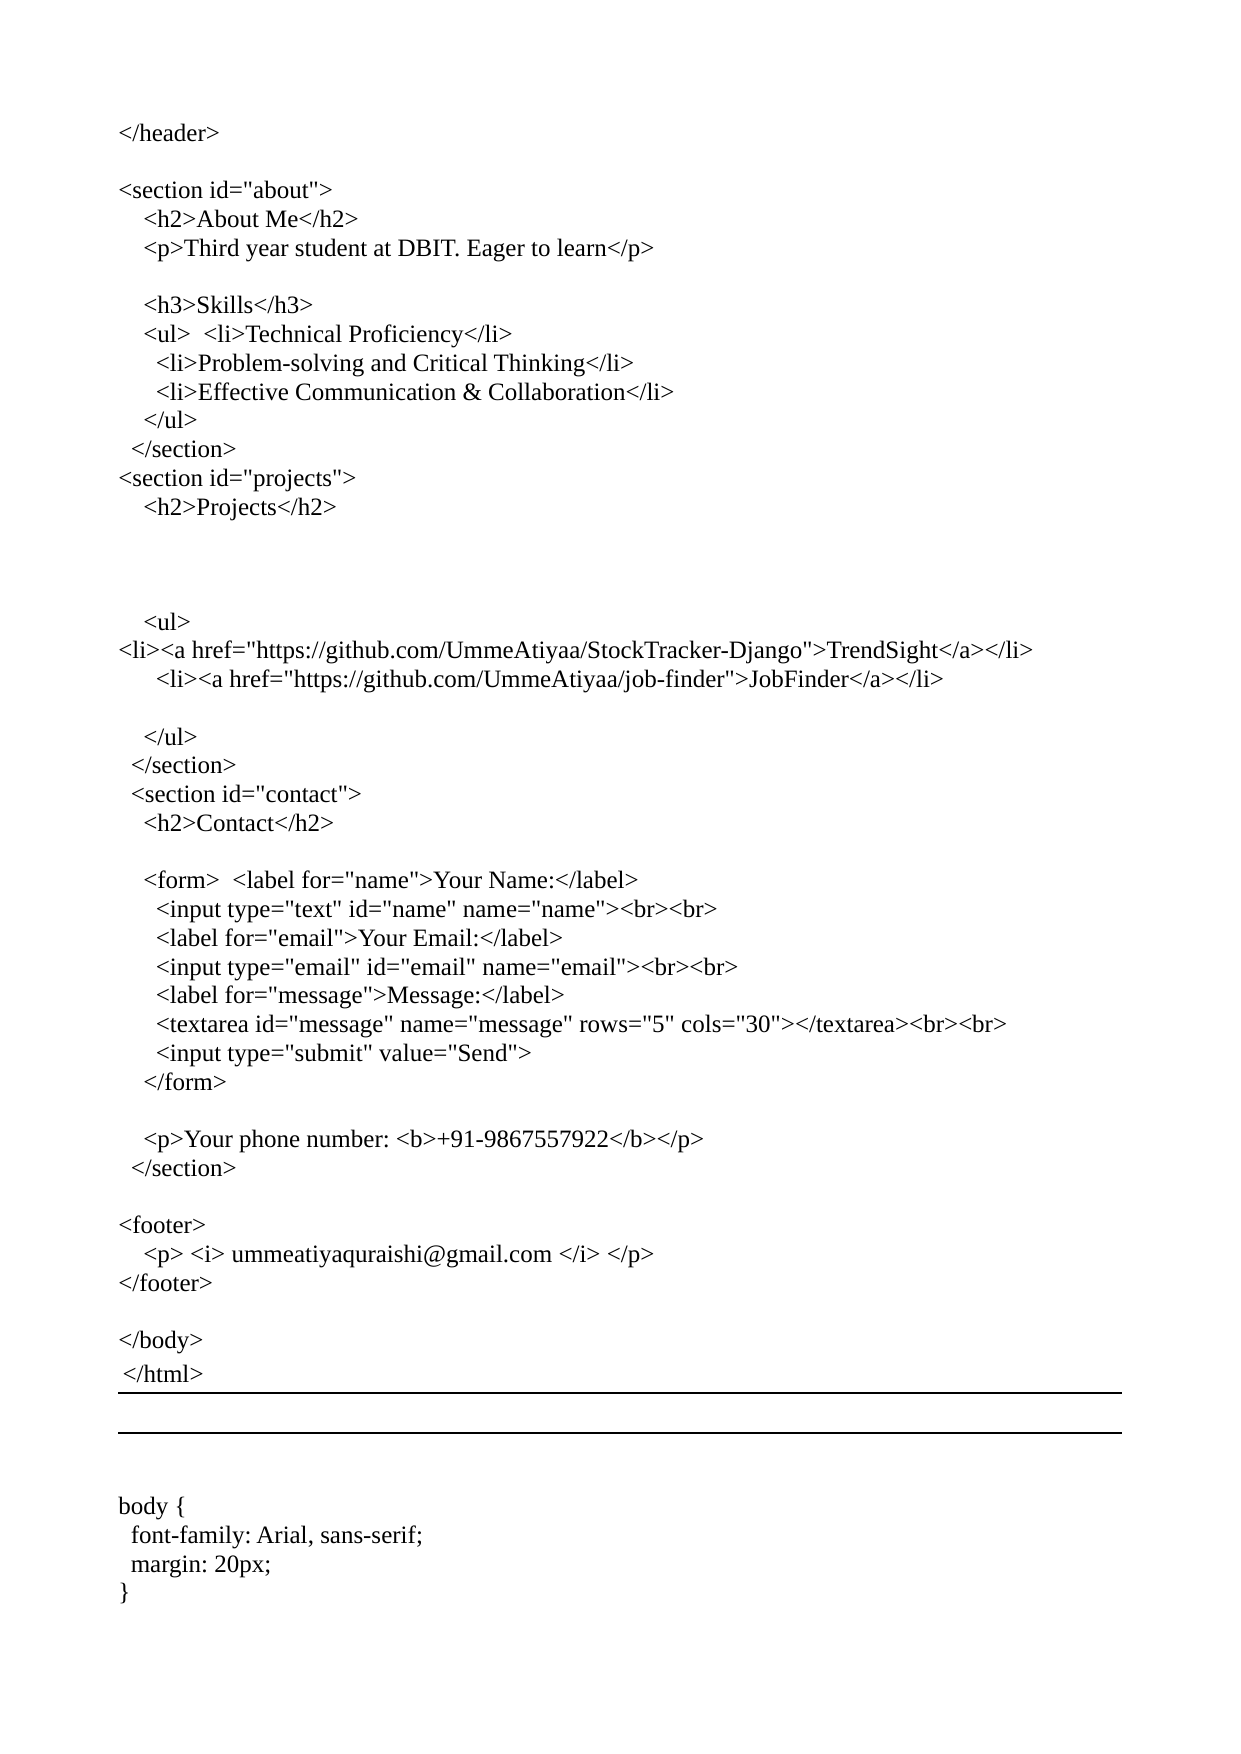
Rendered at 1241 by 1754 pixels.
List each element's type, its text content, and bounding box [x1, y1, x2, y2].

text <form> <label for="name">Your Name:</label> [118, 866, 1122, 894]
text <input type="text" id="name" name="name"><br><br> [118, 894, 1122, 923]
text } [118, 1577, 1122, 1606]
text <p>Third year student at DBIT. Eager to learn</p> [118, 233, 1122, 262]
text <h2>About Me</h2> [118, 204, 1122, 233]
text </form> [118, 1067, 1122, 1096]
text <section id="projects"> [118, 463, 1122, 492]
text margin: 20px; [118, 1549, 1122, 1577]
text <footer> [118, 1211, 1122, 1239]
text <h2>Contact</h2> [118, 808, 1122, 837]
text <label for="message">Message:</label> [118, 981, 1122, 1009]
text <p> <i> ummeatiyaquraishi@gmail.com </i> </p> [118, 1239, 1122, 1268]
text </section> [118, 1153, 1122, 1182]
text <li>Effective Communication & Collaboration</li> [118, 377, 1122, 406]
text <label for="email">Your Email:</label> [118, 923, 1122, 952]
text <section id="contact"> [118, 779, 1122, 808]
text <li><a href="https://github.com/UmmeAtiyaa/StockTracker-Django">TrendSight</a></li> [118, 636, 1122, 664]
text <textarea id="message" name="message" rows="5" cols="30"></textarea><br><br> [118, 1009, 1122, 1038]
text <section id="about"> [118, 176, 1122, 204]
text </ul> [118, 406, 1122, 434]
text font-family: Arial, sans-serif; [118, 1520, 1122, 1549]
text <input type="email" id="email" name="email"><br><br> [118, 952, 1122, 981]
text <p>Your phone number: <b>+91-9867557922</b></p> [118, 1124, 1122, 1153]
text <ul> [118, 607, 1122, 636]
text <ul> <li>Technical Proficiency</li> [118, 319, 1122, 348]
text </ul> [118, 722, 1122, 751]
text body { [118, 1491, 1122, 1520]
text </body> [118, 1326, 1122, 1354]
text </section> [118, 434, 1122, 463]
text <input type="submit" value="Send"> [118, 1038, 1122, 1067]
text <li>Problem-solving and Critical Thinking</li> [118, 348, 1122, 377]
text <h3>Skills</h3> [118, 291, 1122, 319]
text <li><a href="https://github.com/UmmeAtiyaa/job-finder">JobFinder</a></li> [118, 664, 1122, 693]
text </section> [118, 751, 1122, 779]
text </footer> [118, 1268, 1122, 1297]
text </html> [118, 1354, 1122, 1392]
text <h2>Projects</h2> [118, 492, 1122, 521]
text </header> [118, 118, 1122, 147]
